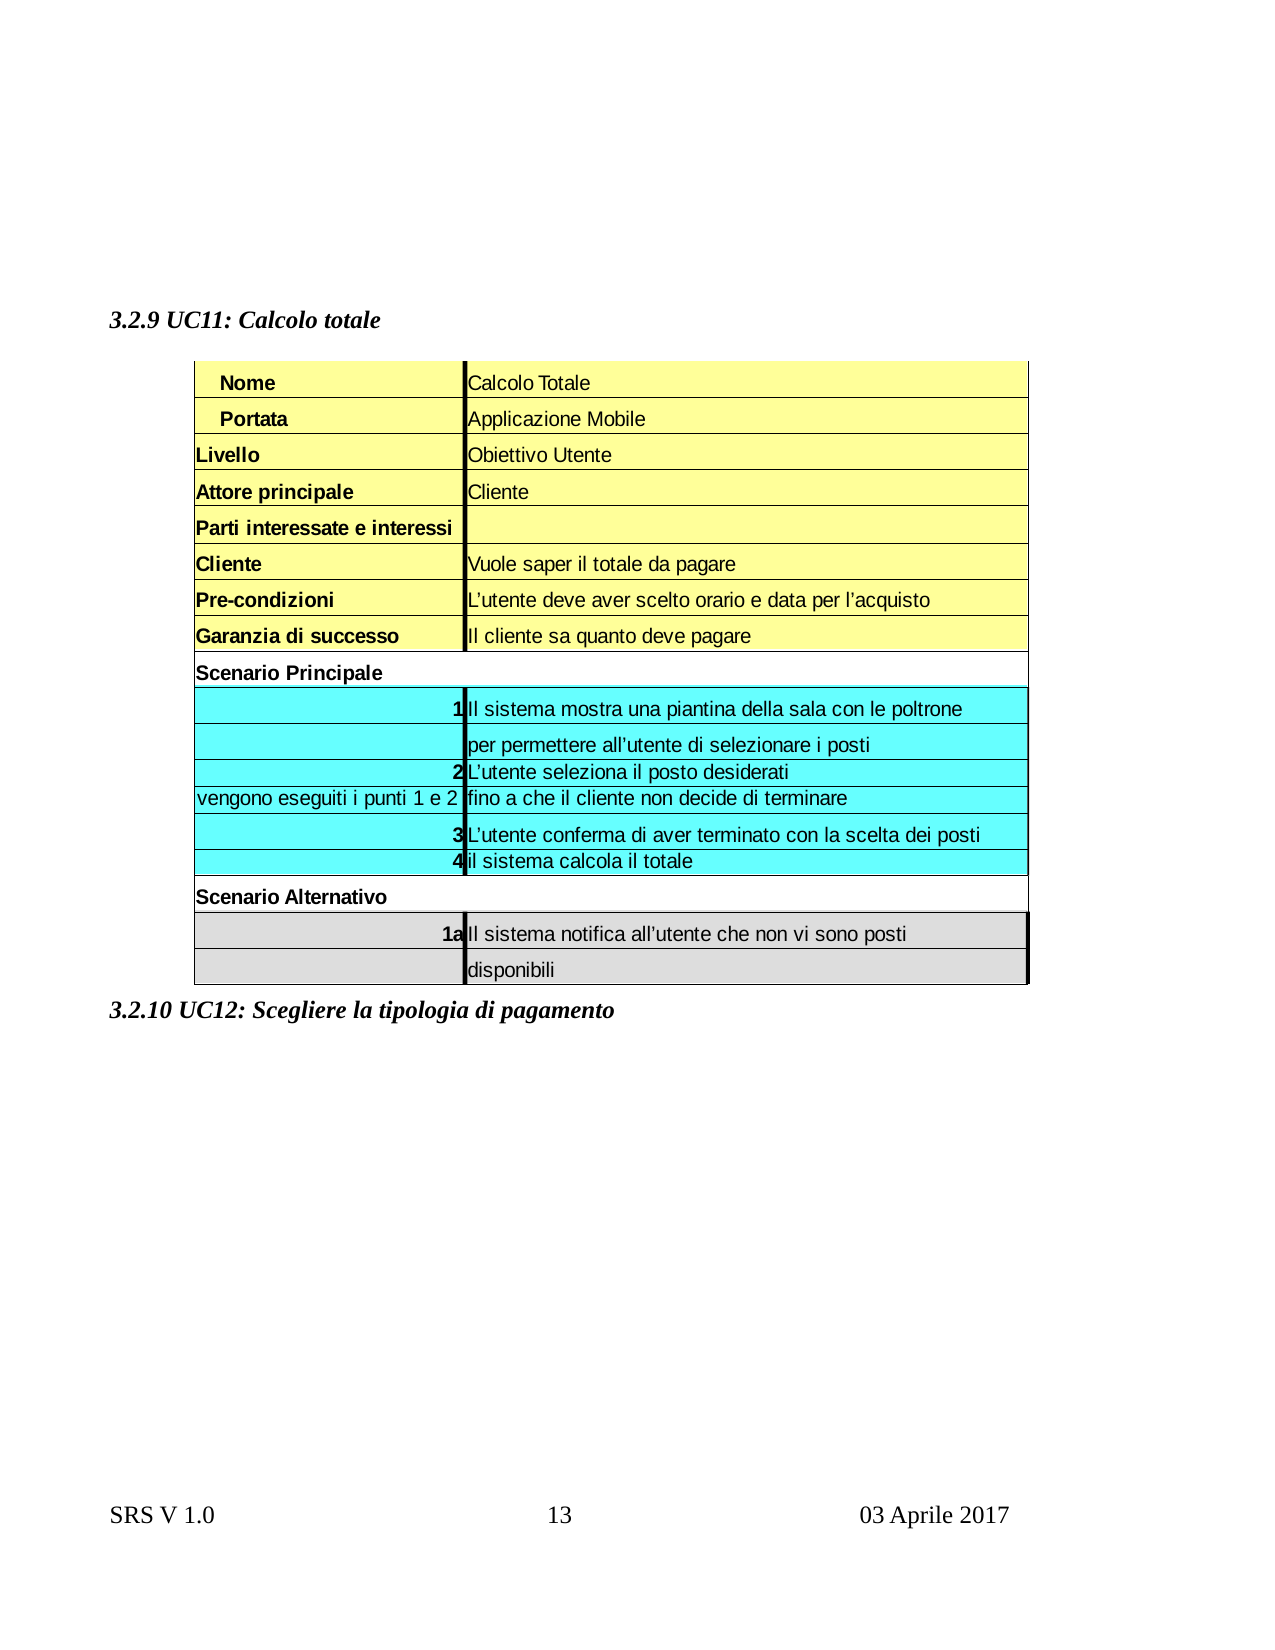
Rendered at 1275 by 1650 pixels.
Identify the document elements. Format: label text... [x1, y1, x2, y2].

text 3.2.9 UC11: Calcolo totale [109, 305, 1162, 334]
text 3.2.10 UC12: Scegliere la tipologia di pagamento [109, 995, 1162, 1024]
